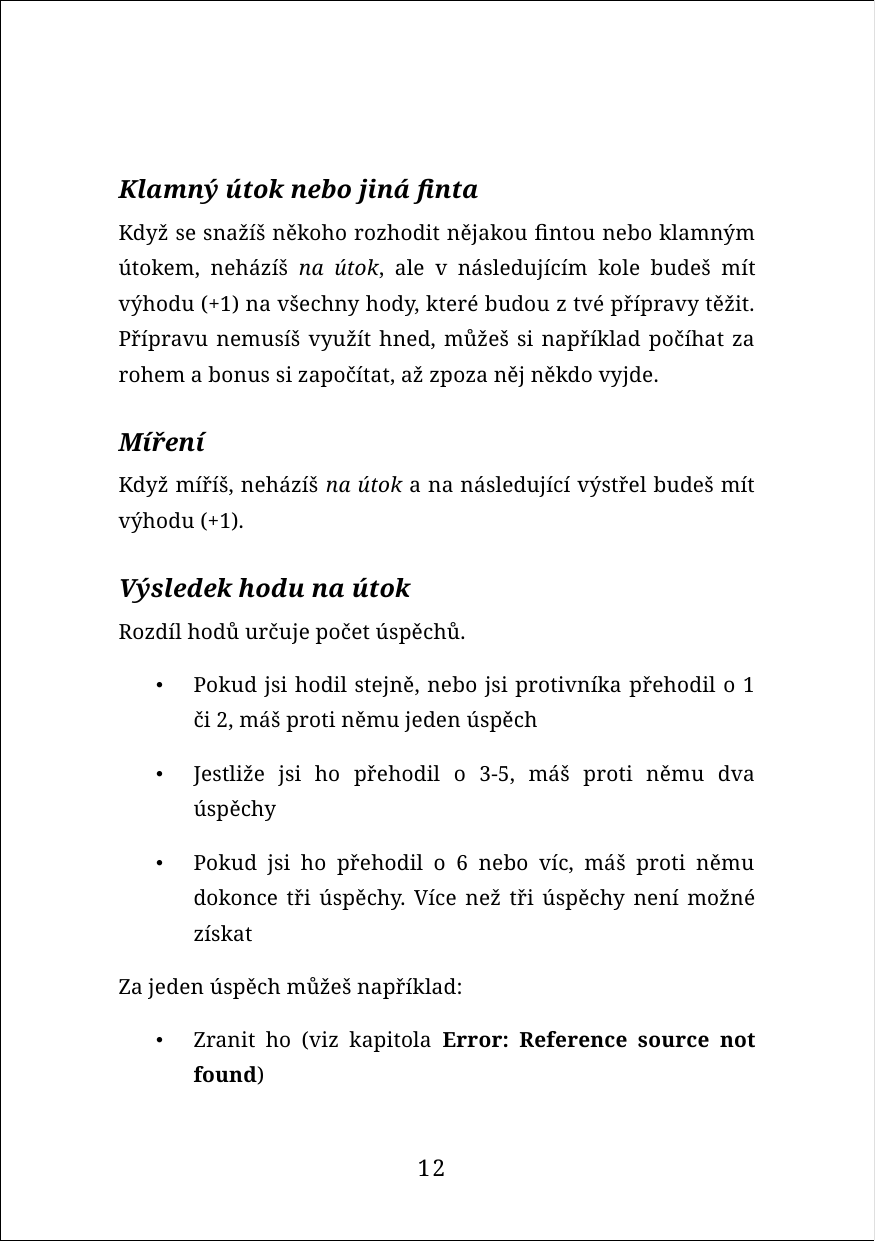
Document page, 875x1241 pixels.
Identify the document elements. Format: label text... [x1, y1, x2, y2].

subtitle Výsledek hodu na útok [118, 571, 756, 605]
text Rozdíl hodů určuje počet úspěchů. [118, 617, 756, 645]
list Zranit ho (viz kapitola Error: Reference source not found) [156, 1025, 756, 1089]
subtitle Klamný útok nebo jiná finta [118, 172, 756, 206]
text Za jeden úspěch můžeš například: [118, 972, 756, 1000]
list Pokud jsi hodil stejně, nebo jsi protivníka přehodil o 1 či 2, máš proti němu jeden úspěch [156, 670, 756, 734]
list Jestliže jsi ho přehodil o 3-5, máš proti němu dva úspěchy [156, 759, 756, 823]
subtitle Míření [118, 425, 756, 459]
text Když se snažíš někoho rozhodit nějakou fintou nebo klamným útokem, neházíš na útok, ale v následujícím kole budeš mít výhodu (+1) na všechny hody, které budou z tvé přípravy těžit. Přípravu nemusíš využít hned, můžeš si například počíhat za rohem a bonus si započítat, až zpoza něj někdo vyjde. [118, 218, 756, 388]
text Když míříš, neházíš na útok a na následující výstřel budeš mít výhodu (+1). [118, 471, 756, 534]
list Pokud jsi ho přehodil o 6 nebo víc, máš proti němu dokonce tři úspěchy. Více než tři úspěchy není možné získat [156, 848, 756, 947]
